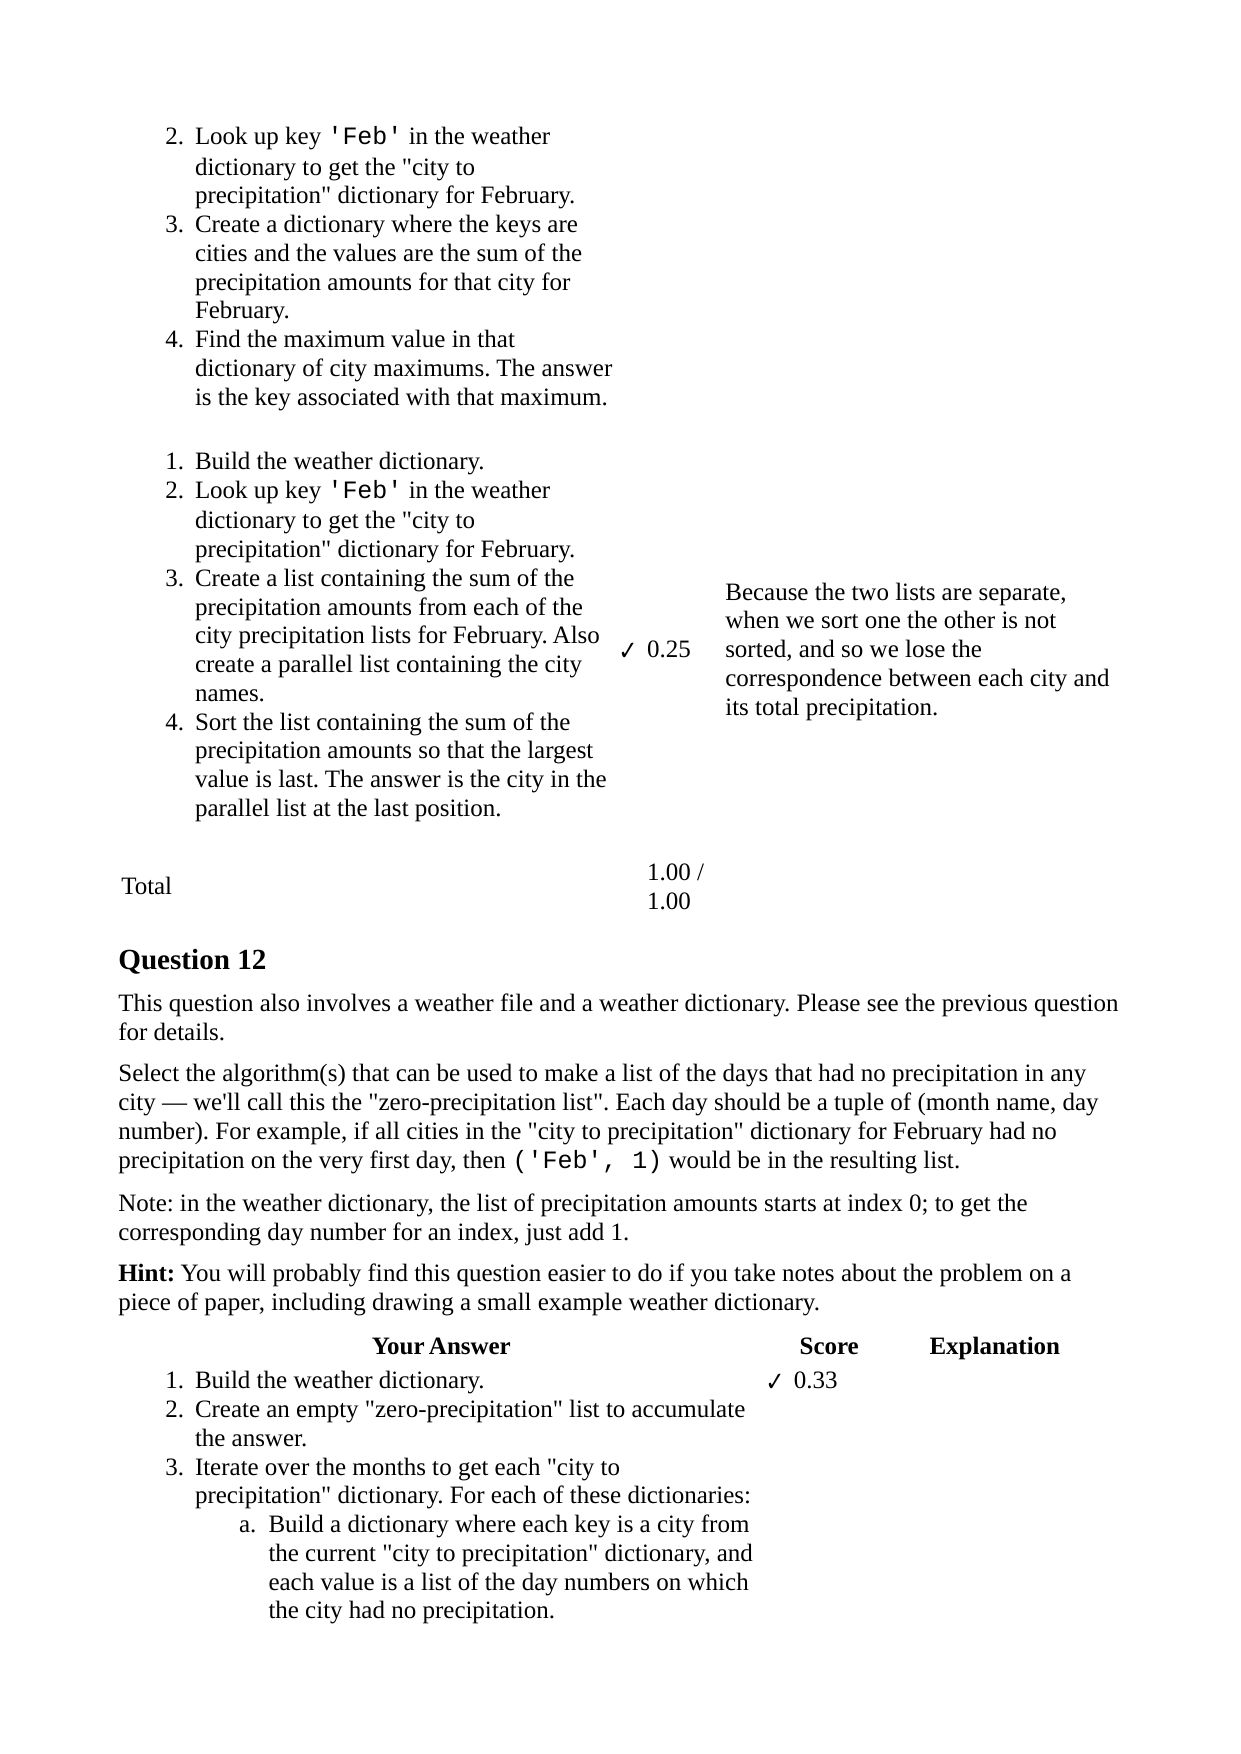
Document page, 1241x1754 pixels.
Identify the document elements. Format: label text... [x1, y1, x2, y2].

text Hint: You will probably find this question easier to do if you take notes about the problem on a piece of paper, including drawing a small example weather dictionary. [118, 1258, 1122, 1316]
table_header [764, 1328, 791, 1363]
table_header Explanation [867, 1328, 1122, 1363]
table_cell [722, 854, 1122, 917]
table_cell [617, 854, 644, 917]
table_cell Build the weather dictionary. Create an empty "zero-precipitation" list to accumulate the answer. Iterate over the months to get each "city to precipitation" dictionary. For each of these dictionaries: Build a dictionary where each key is a city from the current "city to precipitation" dictionary, and each value is a list of the day numbers on which the city had no precipitation. Iterate over the values in that dictionary to build a list containing the day numbers that appear in all the lists of day numbers. Iterate over the list of day numbers, appending tuples containing the current month name and the day number to the "zero-precipitation" list. [118, 1363, 764, 1627]
table_header Score [791, 1328, 867, 1363]
table_cell [722, 118, 1122, 443]
table_cell [617, 118, 644, 443]
table_cell [867, 1363, 1122, 1627]
text This question also involves a weather file and a weather dictionary. Please see the previous question for details. [118, 988, 1122, 1046]
subtitle Question 12 [118, 942, 1122, 976]
table_cell 0.33 [791, 1363, 867, 1627]
table_header Your Answer [118, 1328, 764, 1363]
table_cell ✔ [764, 1363, 791, 1627]
table_cell [644, 118, 722, 443]
table_cell 0.25 [644, 443, 722, 854]
table_cell Total [118, 854, 617, 917]
table_cell 1.00 / 1.00 [644, 854, 722, 917]
table_cell Because the two lists are separate, when we sort one the other is not sorted, and so we lose the correspondence between each city and its total precipitation. [722, 443, 1122, 854]
table_cell ✔ [617, 443, 644, 854]
text Note: in the weather dictionary, the list of precipitation amounts starts at index 0; to get the corresponding day number for an index, just add 1. [118, 1188, 1122, 1246]
table_cell Build the weather dictionary. Look up key 'Feb' in the weather dictionary to get the "city to precipitation" dictionary for February. Create a dictionary where the keys are cities and the values are the sum of the precipitation amounts for that city for February. Find the maximum value in that dictionary of city maximums. The answer is the key associated with that maximum. [118, 118, 617, 443]
table_cell Build the weather dictionary. Look up key 'Feb' in the weather dictionary to get the "city to precipitation" dictionary for February. Create a list containing the sum of the precipitation amounts from each of the city precipitation lists for February. Also create a parallel list containing the city names. Sort the list containing the sum of the precipitation amounts so that the largest value is last. The answer is the city in the parallel list at the last position. [118, 443, 617, 854]
text Select the algorithm(s) that can be used to make a list of the days that had no precipitation in any city — we'll call this the "zero-precipitation list". Each day should be a tuple of (month name, day number). For example, if all cities in the "city to precipitation" dictionary for February had no precipitation on the very first day, then ('Feb', 1) would be in the resulting list. [118, 1058, 1122, 1176]
